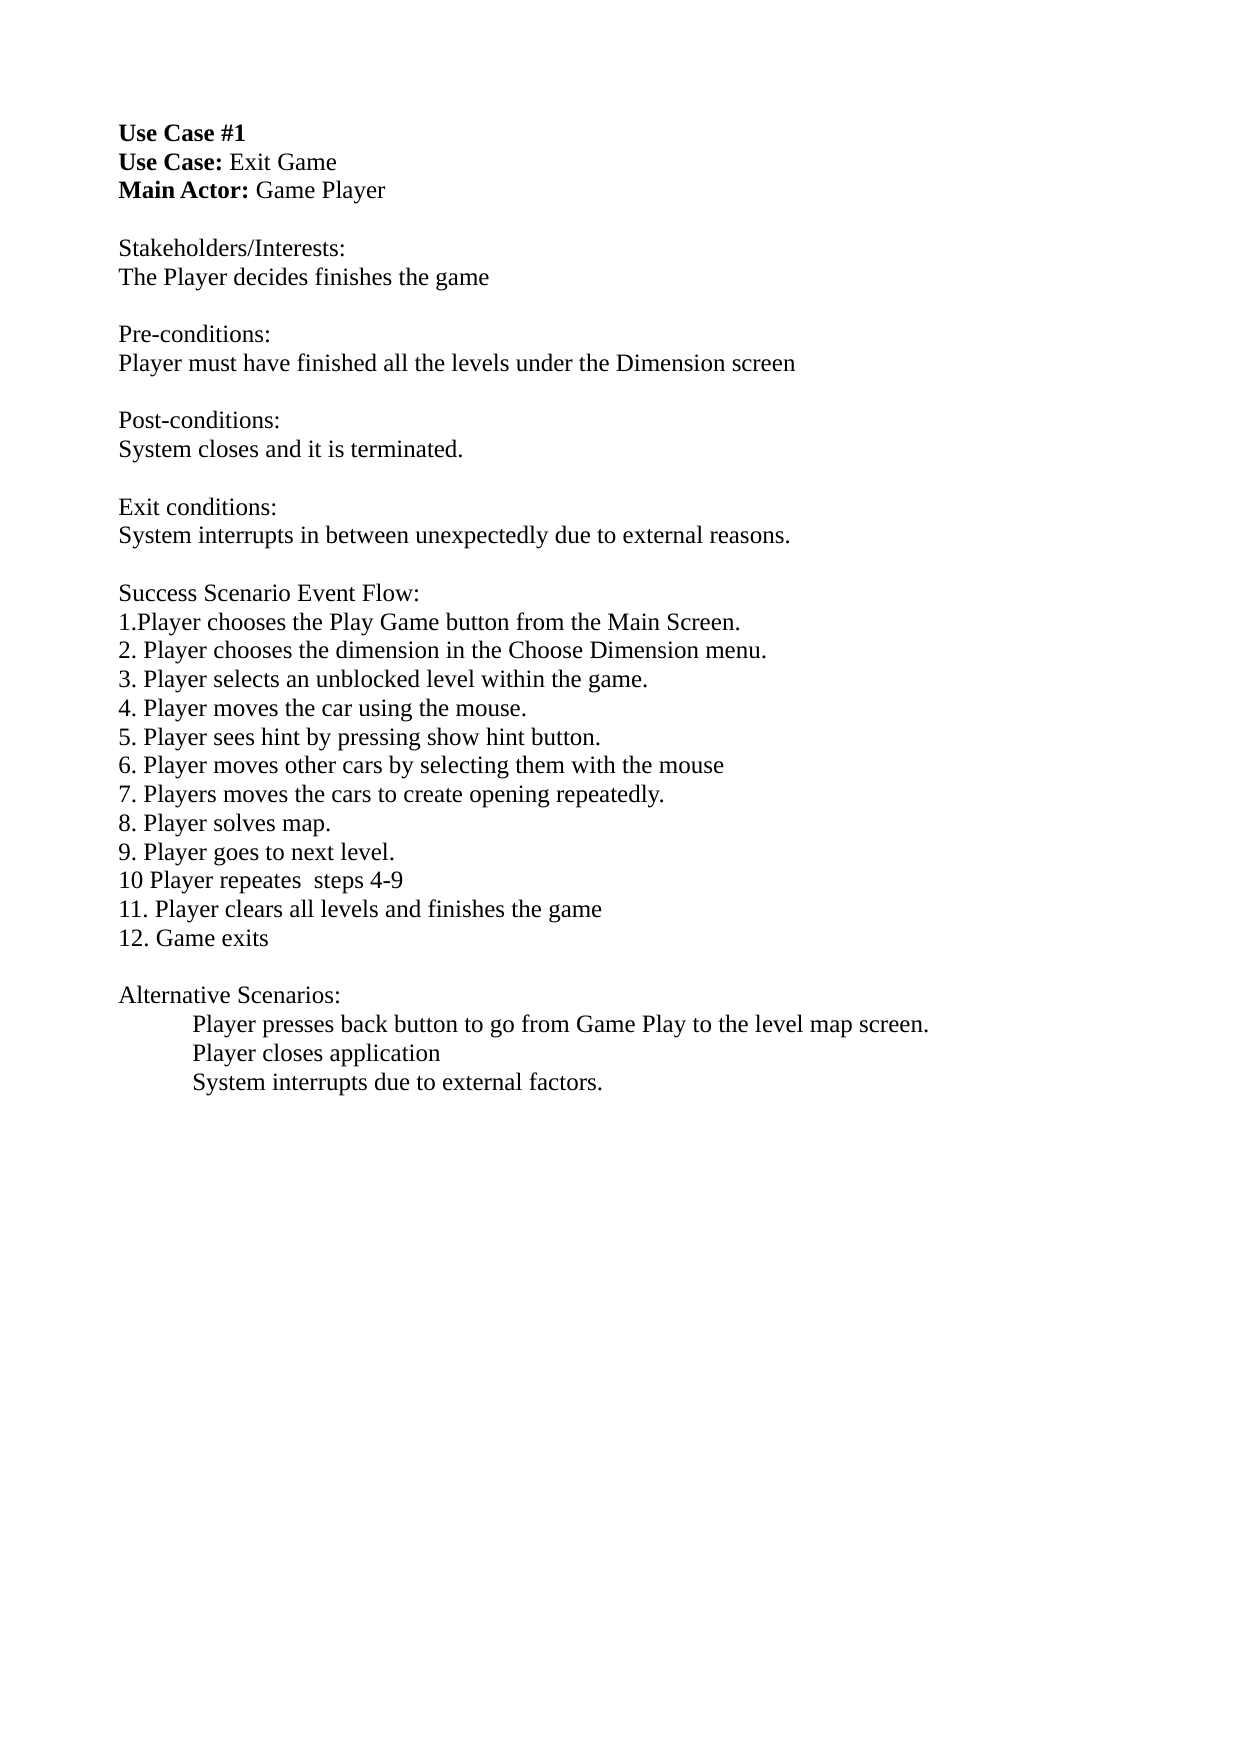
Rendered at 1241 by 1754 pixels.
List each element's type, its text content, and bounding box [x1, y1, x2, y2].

text System interrupts in between unexpectedly due to external reasons. [118, 521, 1122, 549]
text 9. Player goes to next level. [118, 837, 1122, 866]
text 8. Player solves map. [118, 808, 1122, 837]
text 5. Player sees hint by pressing show hint button. [118, 722, 1122, 751]
text 10 Player repeates steps 4-9 [118, 866, 1122, 894]
text Exit conditions: [118, 492, 1122, 521]
text System closes and it is terminated. [118, 434, 1122, 463]
text Player must have finished all the levels under the Dimension screen [118, 348, 1122, 377]
text 4. Player moves the car using the mouse. [118, 693, 1122, 722]
text Main Actor: Game Player [118, 176, 1122, 204]
text System interrupts due to external factors. [118, 1067, 1122, 1096]
text Post-conditions: [118, 406, 1122, 434]
text Stakeholders/Interests: [118, 233, 1122, 262]
text 12. Game exits [118, 923, 1122, 952]
text 11. Player clears all levels and finishes the game [118, 894, 1122, 923]
text 7. Players moves the cars to create opening repeatedly. [118, 779, 1122, 808]
text Alternative Scenarios: [118, 981, 1122, 1009]
text Player closes application [118, 1038, 1122, 1067]
text 3. Player selects an unblocked level within the game. [118, 664, 1122, 693]
text Use Case #1 [118, 118, 1122, 147]
text 2. Player chooses the dimension in the Choose Dimension menu. [118, 636, 1122, 664]
text Pre-conditions: [118, 319, 1122, 348]
text The Player decides finishes the game [118, 262, 1122, 291]
text 6. Player moves other cars by selecting them with the mouse [118, 751, 1122, 779]
text Player presses back button to go from Game Play to the level map screen. [118, 1009, 1122, 1038]
text Use Case: Exit Game [118, 147, 1122, 176]
text Success Scenario Event Flow: [118, 578, 1122, 607]
text 1.Player chooses the Play Game button from the Main Screen. [118, 607, 1122, 636]
